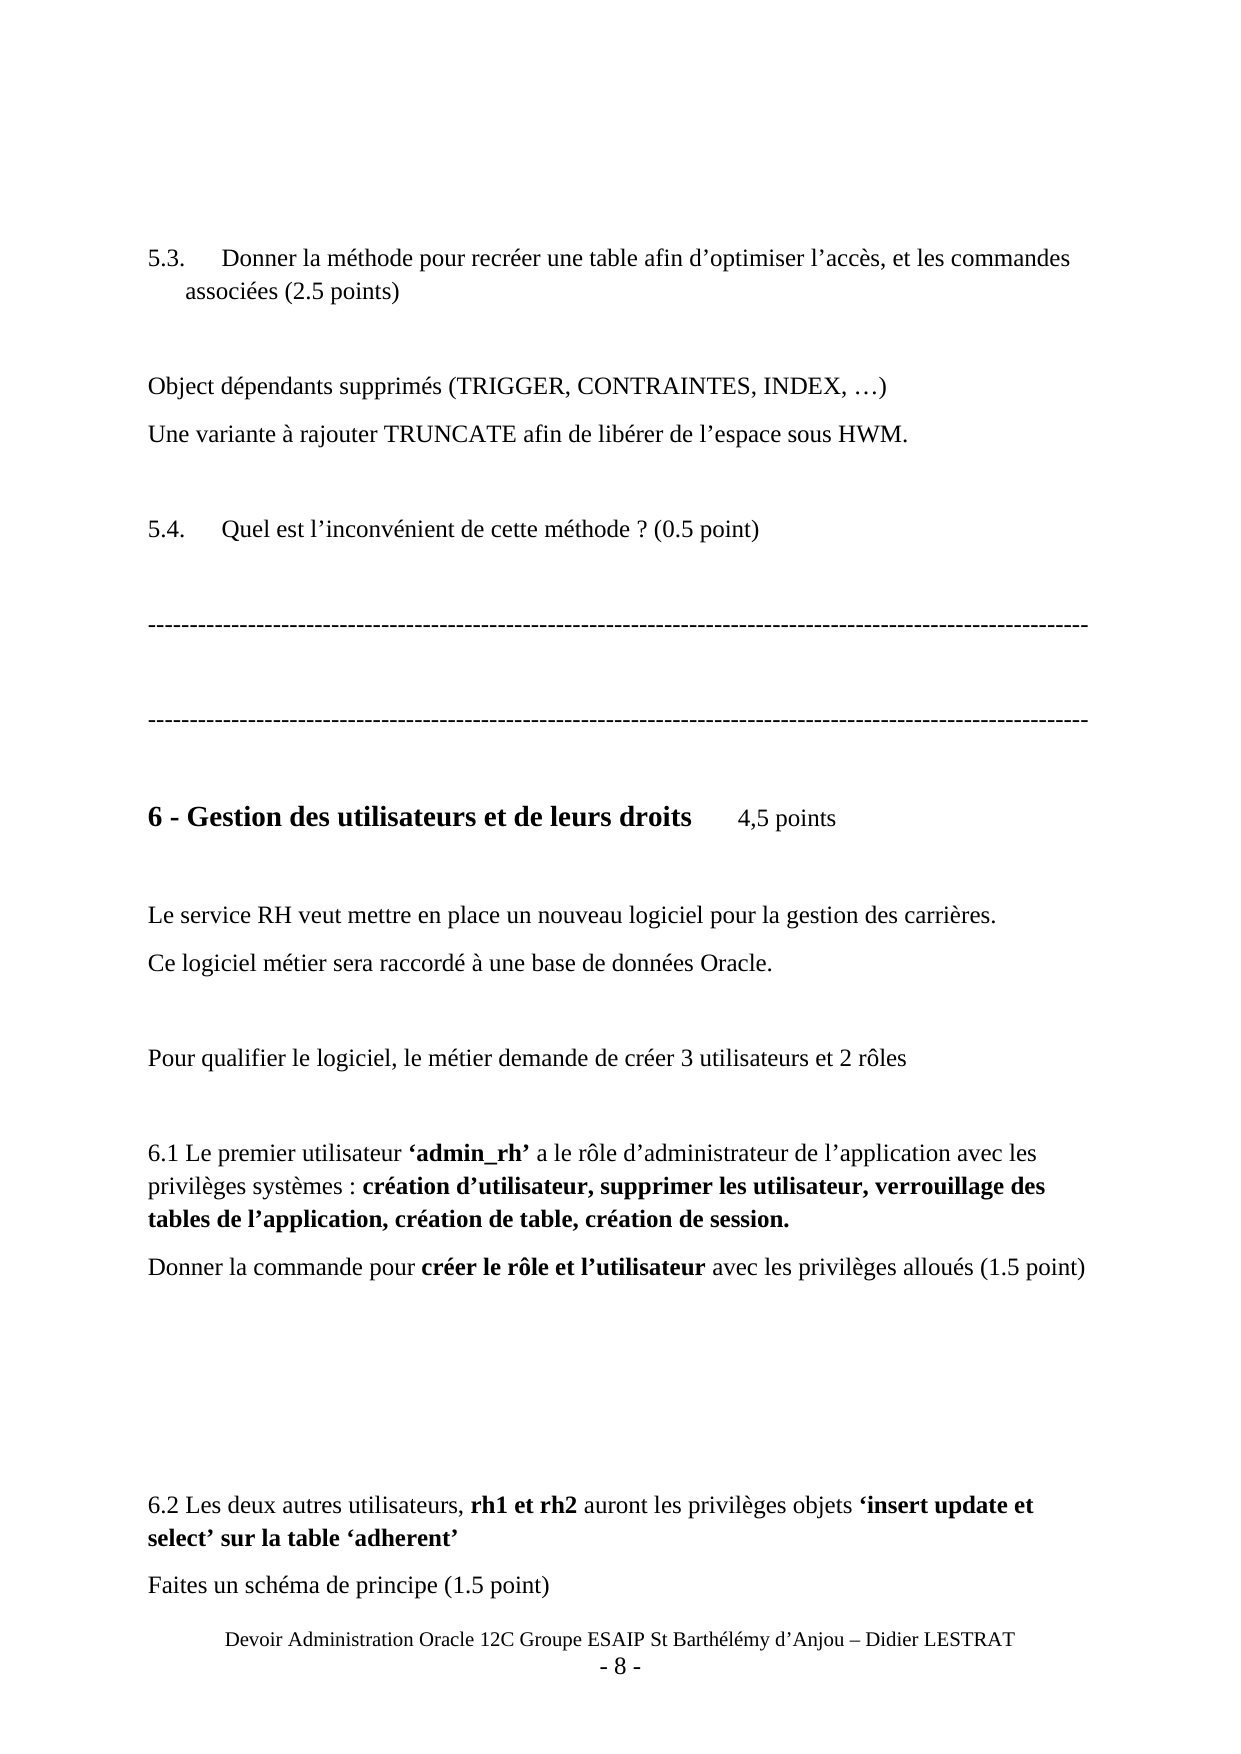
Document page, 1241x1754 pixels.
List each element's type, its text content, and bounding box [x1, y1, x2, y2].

text Une variante à rajouter TRUNCATE afin de libérer de l’espace sous HWM. [148, 419, 1093, 447]
text ----------------------------------------------------------------------------------------------------------------- [148, 609, 1093, 638]
text 6.1 Le premier utilisateur ‘admin_rh’ a le rôle d’administrateur de l’application avec les privilèges systèmes : création d’utilisateur, supprimer les utilisateur, verrouillage des tables de l’application, création de table, création de session. [148, 1138, 1093, 1233]
text Ce logiciel métier sera raccordé à une base de données Oracle. [148, 948, 1093, 977]
text Object dépendants supprimés (TRIGGER, CONTRAINTES, INDEX, …) [148, 371, 1093, 400]
text Faites un schéma de principe (1.5 point) [148, 1571, 1093, 1599]
text ----------------------------------------------------------------------------------------------------------------- [148, 704, 1093, 733]
text Donner la commande pour créer le rôle et l’utilisateur avec les privilèges alloués (1.5 point) [148, 1252, 1093, 1281]
text 6.2 Les deux autres utilisateurs, rh1 et rh2 auront les privilèges objets ‘insert update et select’ sur la table ‘adherent’ [148, 1490, 1093, 1552]
text Le service RH veut mettre en place un nouveau logiciel pour la gestion des carrières. [148, 900, 1093, 929]
text 6 - Gestion des utilisateurs et de leurs droits 4,5 points [148, 799, 1093, 833]
list Quel est l’inconvénient de cette méthode ? (0.5 point) [148, 514, 1093, 543]
list Donner la méthode pour recréer une table afin d’optimiser l’accès, et les commandes associées (2.5 points) [148, 243, 1093, 304]
text Pour qualifier le logiciel, le métier demande de créer 3 utilisateurs et 2 rôles [148, 1043, 1093, 1072]
